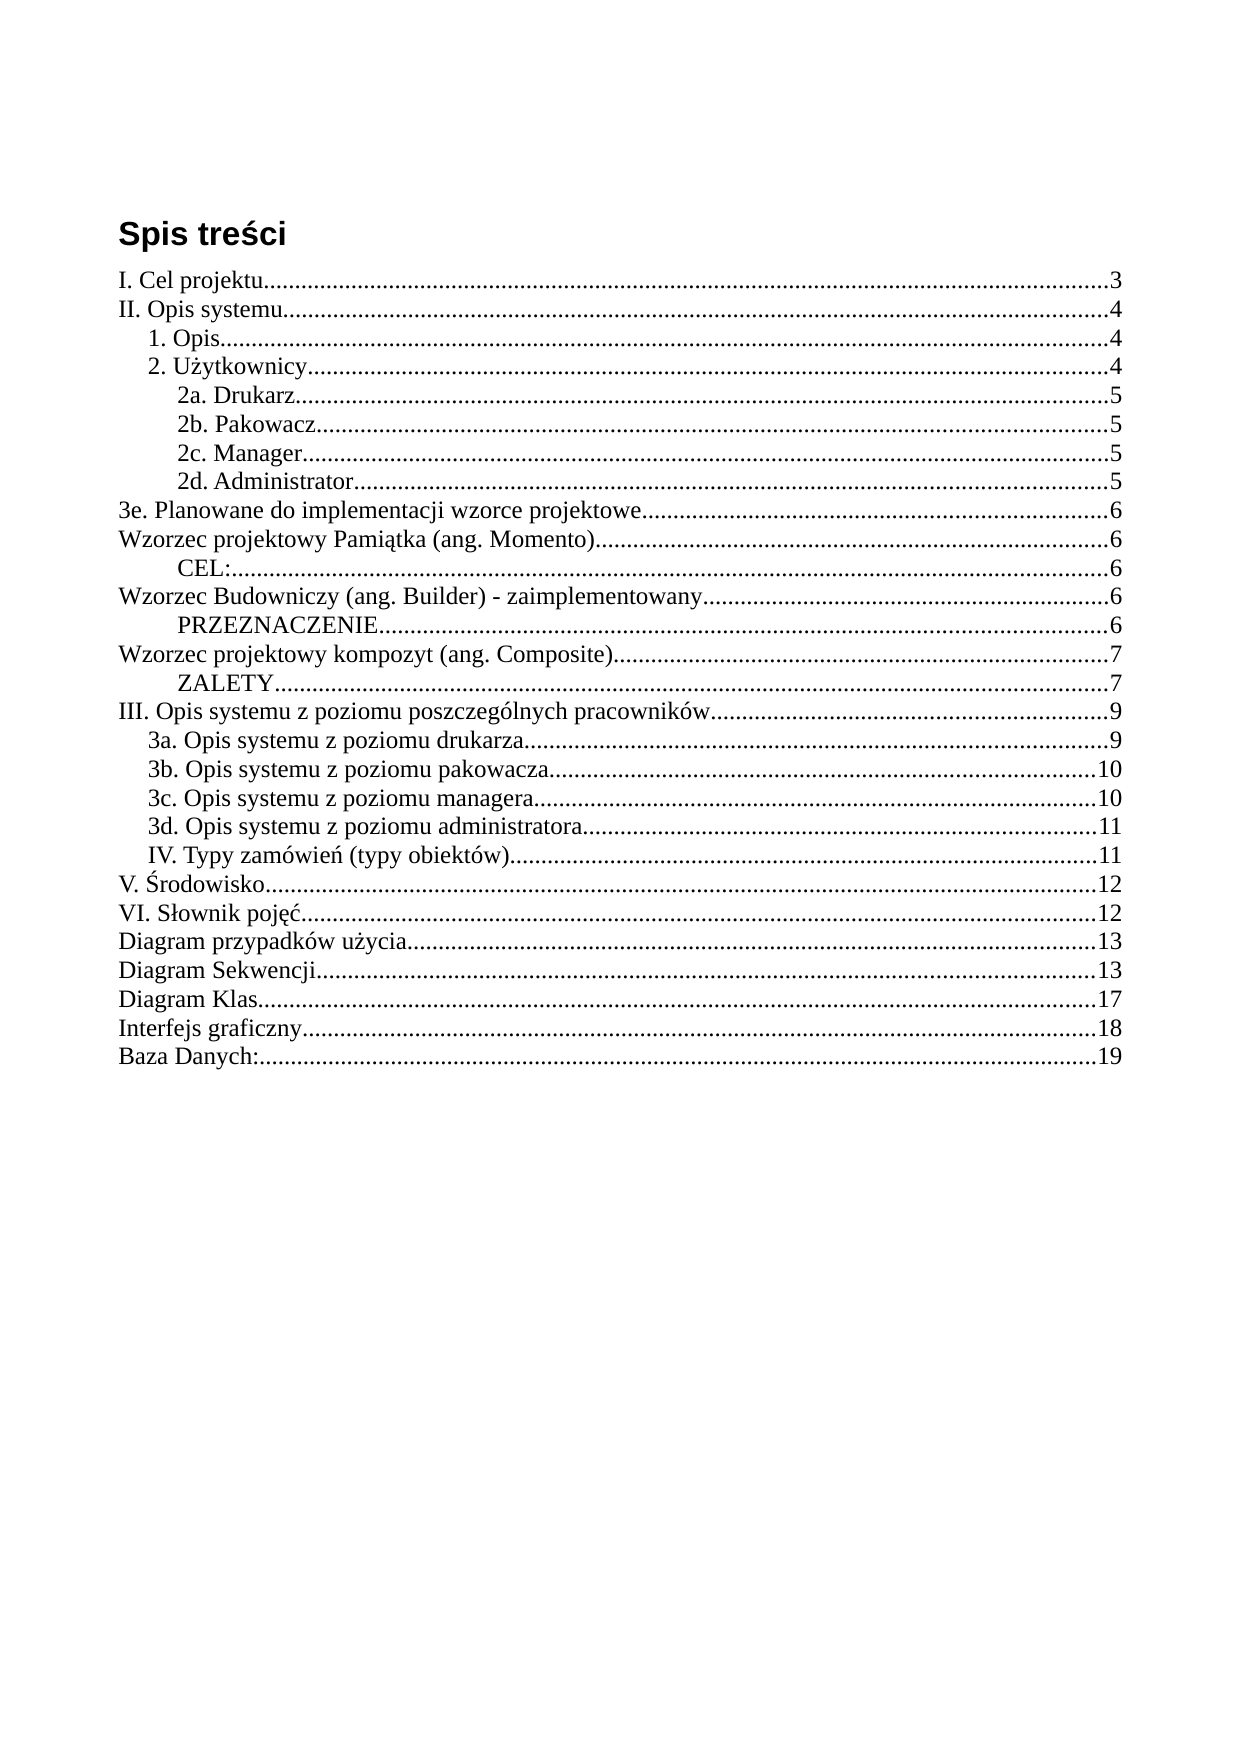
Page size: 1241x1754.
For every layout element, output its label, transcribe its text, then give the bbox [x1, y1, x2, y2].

text V. Środowisko 12 [118, 869, 1122, 898]
text 2. Użytkownicy 4 [148, 351, 1122, 380]
text IV. Typy zamówień (typy obiektów) 11 [148, 840, 1122, 869]
subtitle Spis treści [118, 214, 1122, 253]
text 3e. Planowane do implementacji wzorce projektowe 6 [118, 495, 1122, 524]
text 2a. Drukarz 5 [177, 380, 1122, 409]
text Wzorzec projektowy Pamiątka (ang. Momento) 6 [118, 524, 1122, 553]
text ZALETY 7 [177, 668, 1122, 696]
text 2d. Administrator 5 [177, 466, 1122, 495]
text 3b. Opis systemu z poziomu pakowacza 10 [148, 754, 1122, 783]
text Interfejs graficzny 18 [118, 1013, 1122, 1041]
text Diagram przypadków użycia 13 [118, 926, 1122, 955]
text 2c. Manager 5 [177, 438, 1122, 466]
text I. Cel projektu 3 [118, 265, 1122, 294]
text 1. Opis 4 [148, 323, 1122, 351]
text Baza Danych: 19 [118, 1041, 1122, 1070]
text CEL: 6 [177, 553, 1122, 581]
text 3d. Opis systemu z poziomu administratora 11 [148, 811, 1122, 840]
text 3a. Opis systemu z poziomu drukarza 9 [148, 725, 1122, 754]
text PRZEZNACZENIE 6 [177, 610, 1122, 639]
text II. Opis systemu 4 [118, 294, 1122, 323]
text 3c. Opis systemu z poziomu managera 10 [148, 783, 1122, 811]
text Wzorzec projektowy kompozyt (ang. Composite) 7 [118, 639, 1122, 668]
text VI. Słownik pojęć 12 [118, 898, 1122, 926]
text Diagram Klas 17 [118, 984, 1122, 1013]
text Wzorzec Budowniczy (ang. Builder) - zaimplementowany 6 [118, 581, 1122, 610]
text Diagram Sekwencji 13 [118, 955, 1122, 984]
text III. Opis systemu z poziomu poszczególnych pracowników 9 [118, 696, 1122, 725]
text 2b. Pakowacz 5 [177, 409, 1122, 438]
